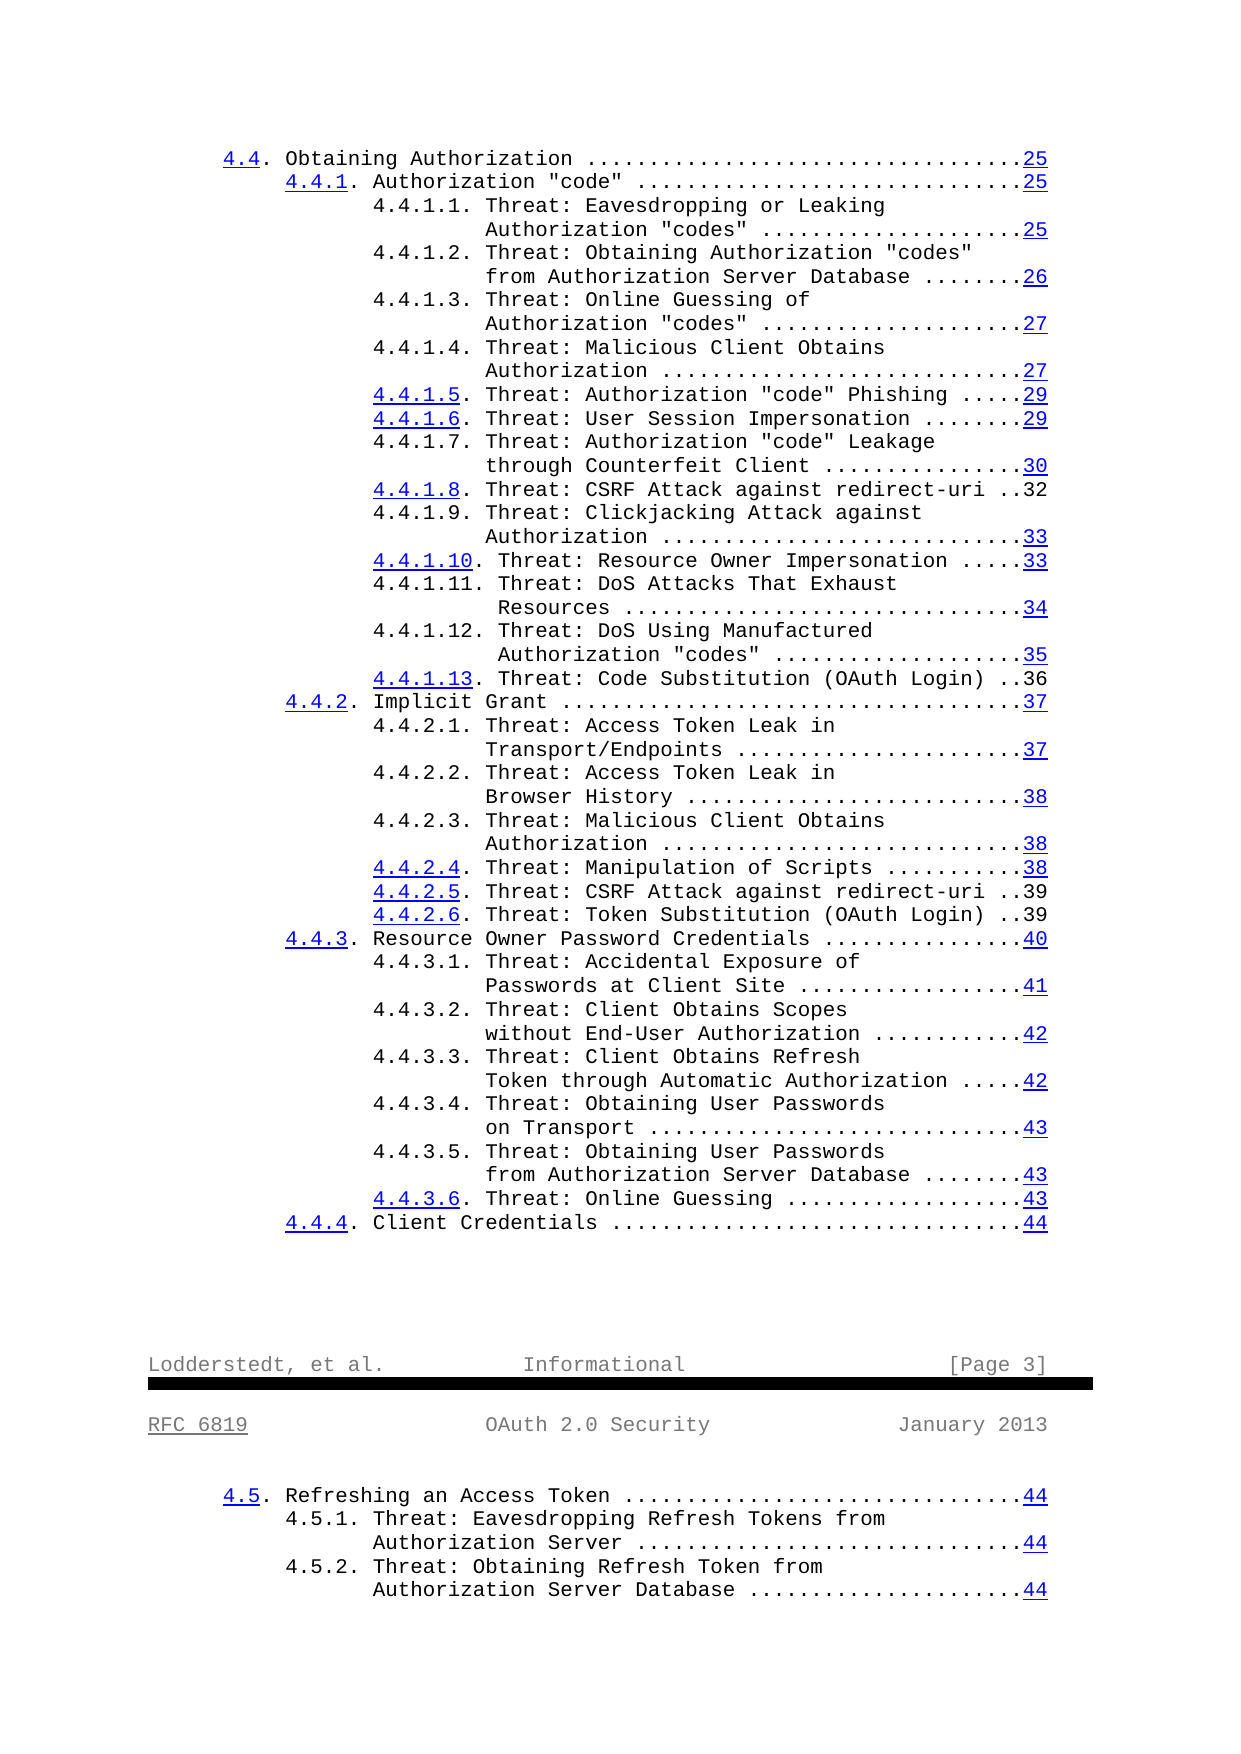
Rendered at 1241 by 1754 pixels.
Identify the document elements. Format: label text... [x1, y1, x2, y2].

text from Authorization Server Database ........26 [148, 266, 1093, 289]
text 4.4.1.4. Threat: Malicious Client Obtains [148, 337, 1093, 360]
text 4.4.1.11. Threat: DoS Attacks That Exhaust [148, 573, 1093, 597]
text 4.4.3. Resource Owner Password Credentials ................40 [148, 928, 1093, 952]
text 4.4.2.4. Threat: Manipulation of Scripts ...........38 [148, 857, 1093, 881]
text 4.4.3.2. Threat: Client Obtains Scopes [148, 999, 1093, 1022]
text 4.4.1.8. Threat: CSRF Attack against redirect-uri ..32 [148, 479, 1093, 502]
text 4.4.1.1. Threat: Eavesdropping or Leaking [148, 195, 1093, 218]
text 4.4.1.6. Threat: User Session Impersonation ........29 [148, 408, 1093, 431]
text 4.4.1.7. Threat: Authorization "code" Leakage [148, 431, 1093, 455]
text Authorization "codes" .....................27 [148, 313, 1093, 337]
text Authorization .............................38 [148, 833, 1093, 857]
text Browser History ...........................38 [148, 786, 1093, 810]
text 4.4.1.13. Threat: Code Substitution (OAuth Login) ..36 [148, 668, 1093, 691]
text 4.4.2.1. Threat: Access Token Leak in [148, 715, 1093, 739]
text 4.4.1.10. Threat: Resource Owner Impersonation .....33 [148, 549, 1093, 573]
text from Authorization Server Database ........43 [148, 1164, 1093, 1188]
text without End-User Authorization ............42 [148, 1022, 1093, 1046]
text 4.4.1. Authorization "code" ...............................25 [148, 171, 1093, 195]
text 4.4.4. Client Credentials .................................44 [148, 1212, 1093, 1235]
text 4.4.3.5. Threat: Obtaining User Passwords [148, 1141, 1093, 1164]
text Authorization Server ...............................44 [148, 1532, 1093, 1556]
text 4.4.1.3. Threat: Online Guessing of [148, 289, 1093, 313]
text Authorization "codes" .....................25 [148, 218, 1093, 242]
text through Counterfeit Client ................30 [148, 455, 1093, 479]
text RFC 6819 OAuth 2.0 Security January 2013 [148, 1414, 1093, 1437]
text on Transport ..............................43 [148, 1117, 1093, 1141]
text Authorization Server Database ......................44 [148, 1579, 1093, 1603]
text 4.4.2.2. Threat: Access Token Leak in [148, 762, 1093, 786]
text Lodderstedt, et al. Informational [Page 3] [148, 1353, 1093, 1377]
text 4.4.3.6. Threat: Online Guessing ...................43 [148, 1188, 1093, 1212]
text 4.4.1.5. Threat: Authorization "code" Phishing .....29 [148, 384, 1093, 408]
text Authorization "codes" ....................35 [148, 644, 1093, 668]
text 4.4.2.5. Threat: CSRF Attack against redirect-uri ..39 [148, 881, 1093, 904]
text Authorization .............................33 [148, 526, 1093, 549]
text 4.4.2.3. Threat: Malicious Client Obtains [148, 810, 1093, 833]
text Resources ................................34 [148, 597, 1093, 621]
text 4.4.1.12. Threat: DoS Using Manufactured [148, 621, 1093, 644]
text 4.5. Refreshing an Access Token ................................44 [148, 1485, 1093, 1508]
text 4.4. Obtaining Authorization ...................................25 [148, 148, 1093, 171]
text 4.4.2.6. Threat: Token Substitution (OAuth Login) ..39 [148, 904, 1093, 928]
text 4.4.3.4. Threat: Obtaining User Passwords [148, 1093, 1093, 1117]
text 4.4.1.9. Threat: Clickjacking Attack against [148, 502, 1093, 526]
text 4.5.2. Threat: Obtaining Refresh Token from [148, 1556, 1093, 1579]
text Authorization .............................27 [148, 360, 1093, 384]
text Token through Automatic Authorization .....42 [148, 1070, 1093, 1093]
text 4.4.3.3. Threat: Client Obtains Refresh [148, 1046, 1093, 1070]
text 4.4.2. Implicit Grant .....................................37 [148, 691, 1093, 715]
text Passwords at Client Site ..................41 [148, 975, 1093, 999]
text 4.4.1.2. Threat: Obtaining Authorization "codes" [148, 242, 1093, 266]
text Transport/Endpoints .......................37 [148, 739, 1093, 762]
text 4.5.1. Threat: Eavesdropping Refresh Tokens from [148, 1508, 1093, 1532]
text 4.4.3.1. Threat: Accidental Exposure of [148, 952, 1093, 975]
